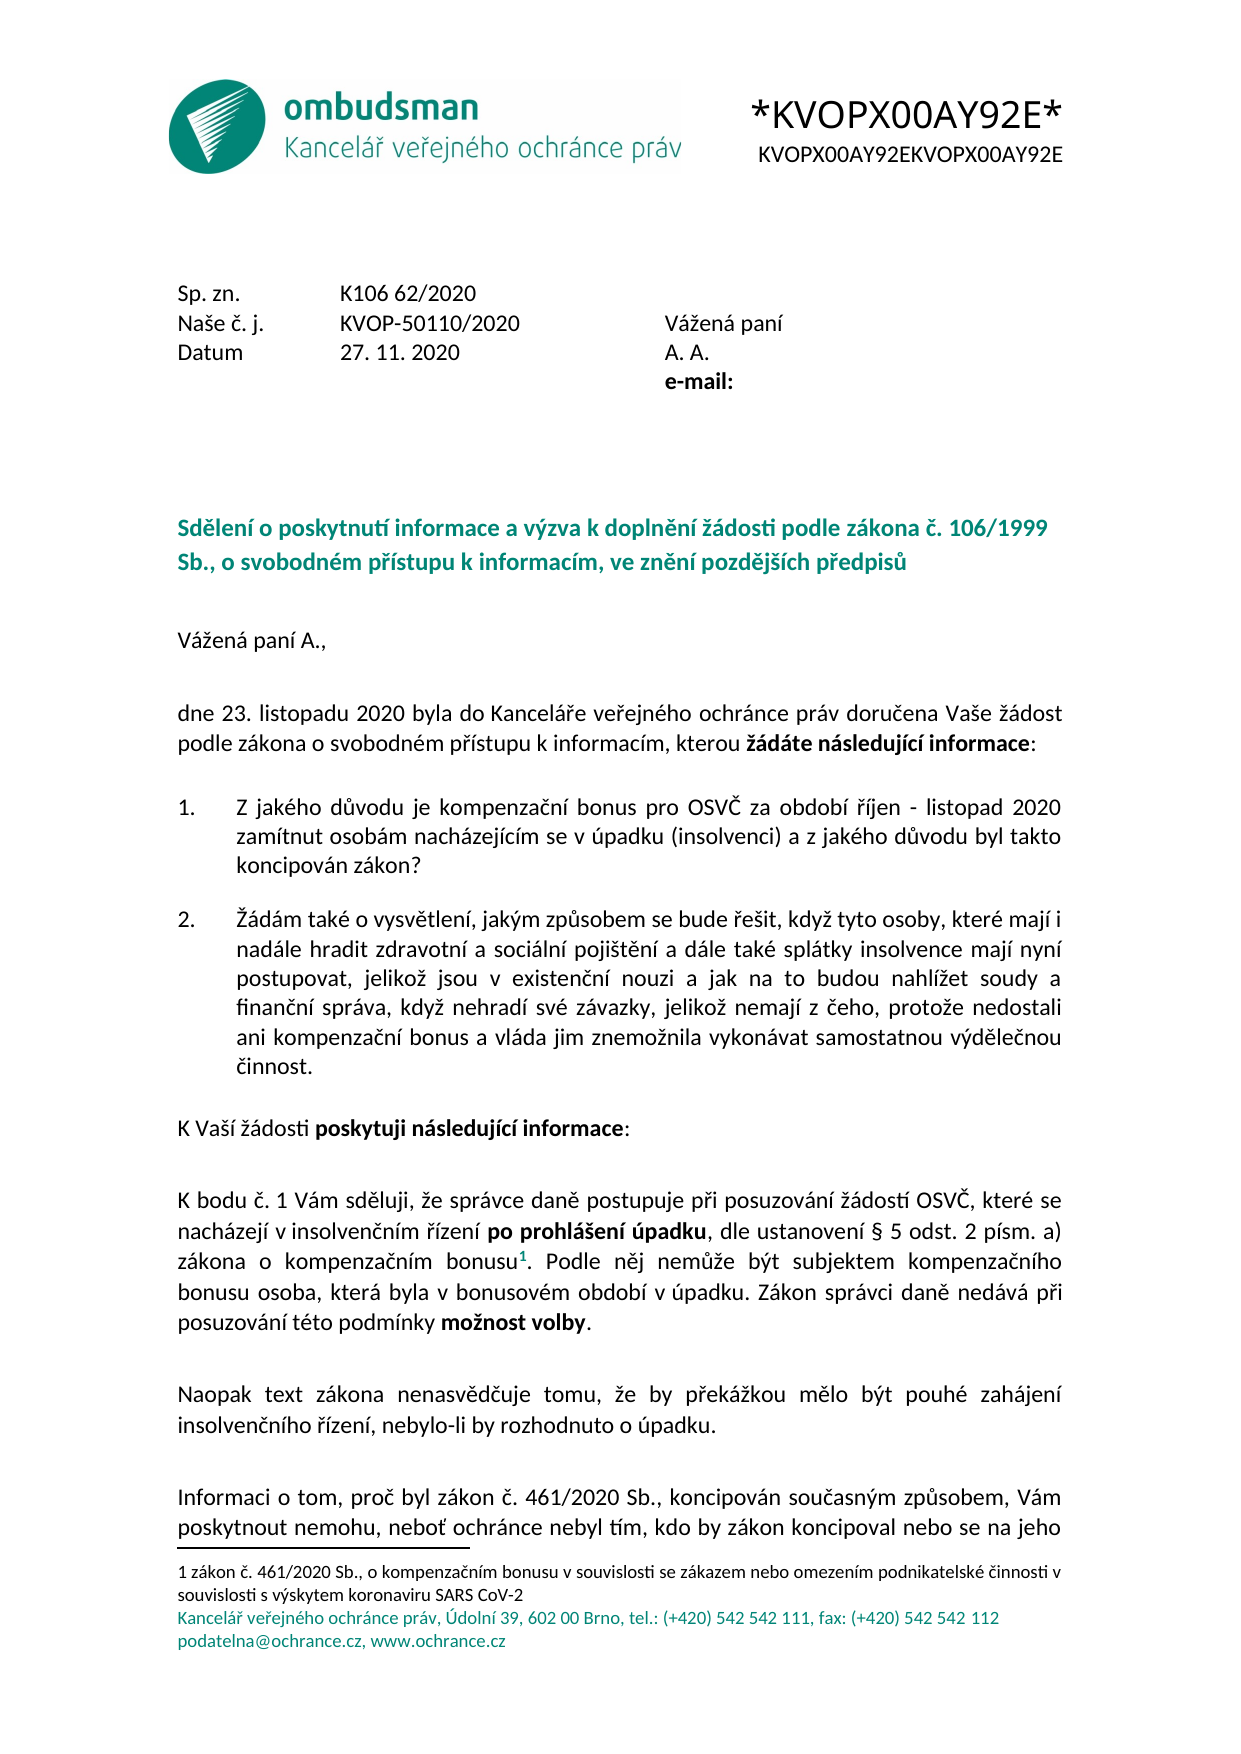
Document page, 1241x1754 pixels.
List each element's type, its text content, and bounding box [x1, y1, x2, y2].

list Z jakého důvodu je kompenzační bonus pro OSVČ za období říjen - listopad 2020 zamítnut osobám nacházejícím se v úpadku (insolvenci) a z jakého důvodu byl takto koncipován zákon? [177, 792, 1063, 879]
text zákon č. 461/2020 Sb., o kompenzačním bonusu v souvislosti se zákazem nebo omezením podnikatelské činnosti v souvislosti s výskytem koronaviru SARS CoV-2 [177, 1560, 1063, 1606]
text K Vaší žádosti poskytuji následující informace: [177, 1113, 1063, 1143]
text Vážená paní A., [177, 626, 1063, 655]
table_header Sp. zn. Naše č. j. Datum [177, 220, 340, 513]
text dne 23. listopadu 2020 byla do Kanceláře veřejného ochránce práv doručena Vaše žádost podle zákona o svobodném přístupu k informacím, kterou žádáte následující informace: [177, 698, 1063, 757]
text Informaci o tom, proč byl zákon č. 461/2020 Sb., koncipován současným způsobem, Vám poskytnout nemohu, neboť ochránce nebyl tím, kdo by zákon koncipoval nebo se na jeho [177, 1482, 1063, 1542]
text Naopak text zákona nenasvědčuje tomu, že by překážkou mělo být pouhé zahájení insolvenčního řízení, nebylo-li by rozhodnuto o úpadku. [177, 1379, 1063, 1439]
list Žádám také o vysvětlení, jakým způsobem se bude řešit, když tyto osoby, které mají i nadále hradit zdravotní a sociální pojištění a dále také splátky insolvence mají nyní postupovat, jelikož jsou v existenční nouzi a jak na to budou nahlížet soudy a finanční správa, když nehradí své závazky, jelikož nemají z čeho, protože nedostali ani kompenzační bonus a vláda jim znemožnila vykonávat samostatnou výdělečnou činnost. [177, 904, 1063, 1080]
subtitle Sdělení o poskytnutí informace a výzva k doplnění žádosti podle zákona č. 106/1999 Sb., o svobodném přístupu k informacím, ve znění pozdějších předpisů [177, 513, 1063, 577]
table_header K106 62/2020 KVOP-50110/2020 27. 11. 2020 [340, 220, 664, 513]
text K bodu č. 1 Vám sděluji, že správce daně postupuje při posuzování žádostí OSVČ, které se nacházejí v insolvenčním řízení po prohlášení úpadku, dle ustanovení § 5 odst. 2 písm. a) zákona o kompenzačním bonusu. Podle něj nemůže být subjektem kompenzačního bonusu osoba, která byla v bonusovém období v úpadku. Zákon správci daně nedává při posuzování této podmínky možnost volby. [177, 1186, 1063, 1337]
table_header Vážená paní A. A. e-mail: [665, 220, 1085, 513]
